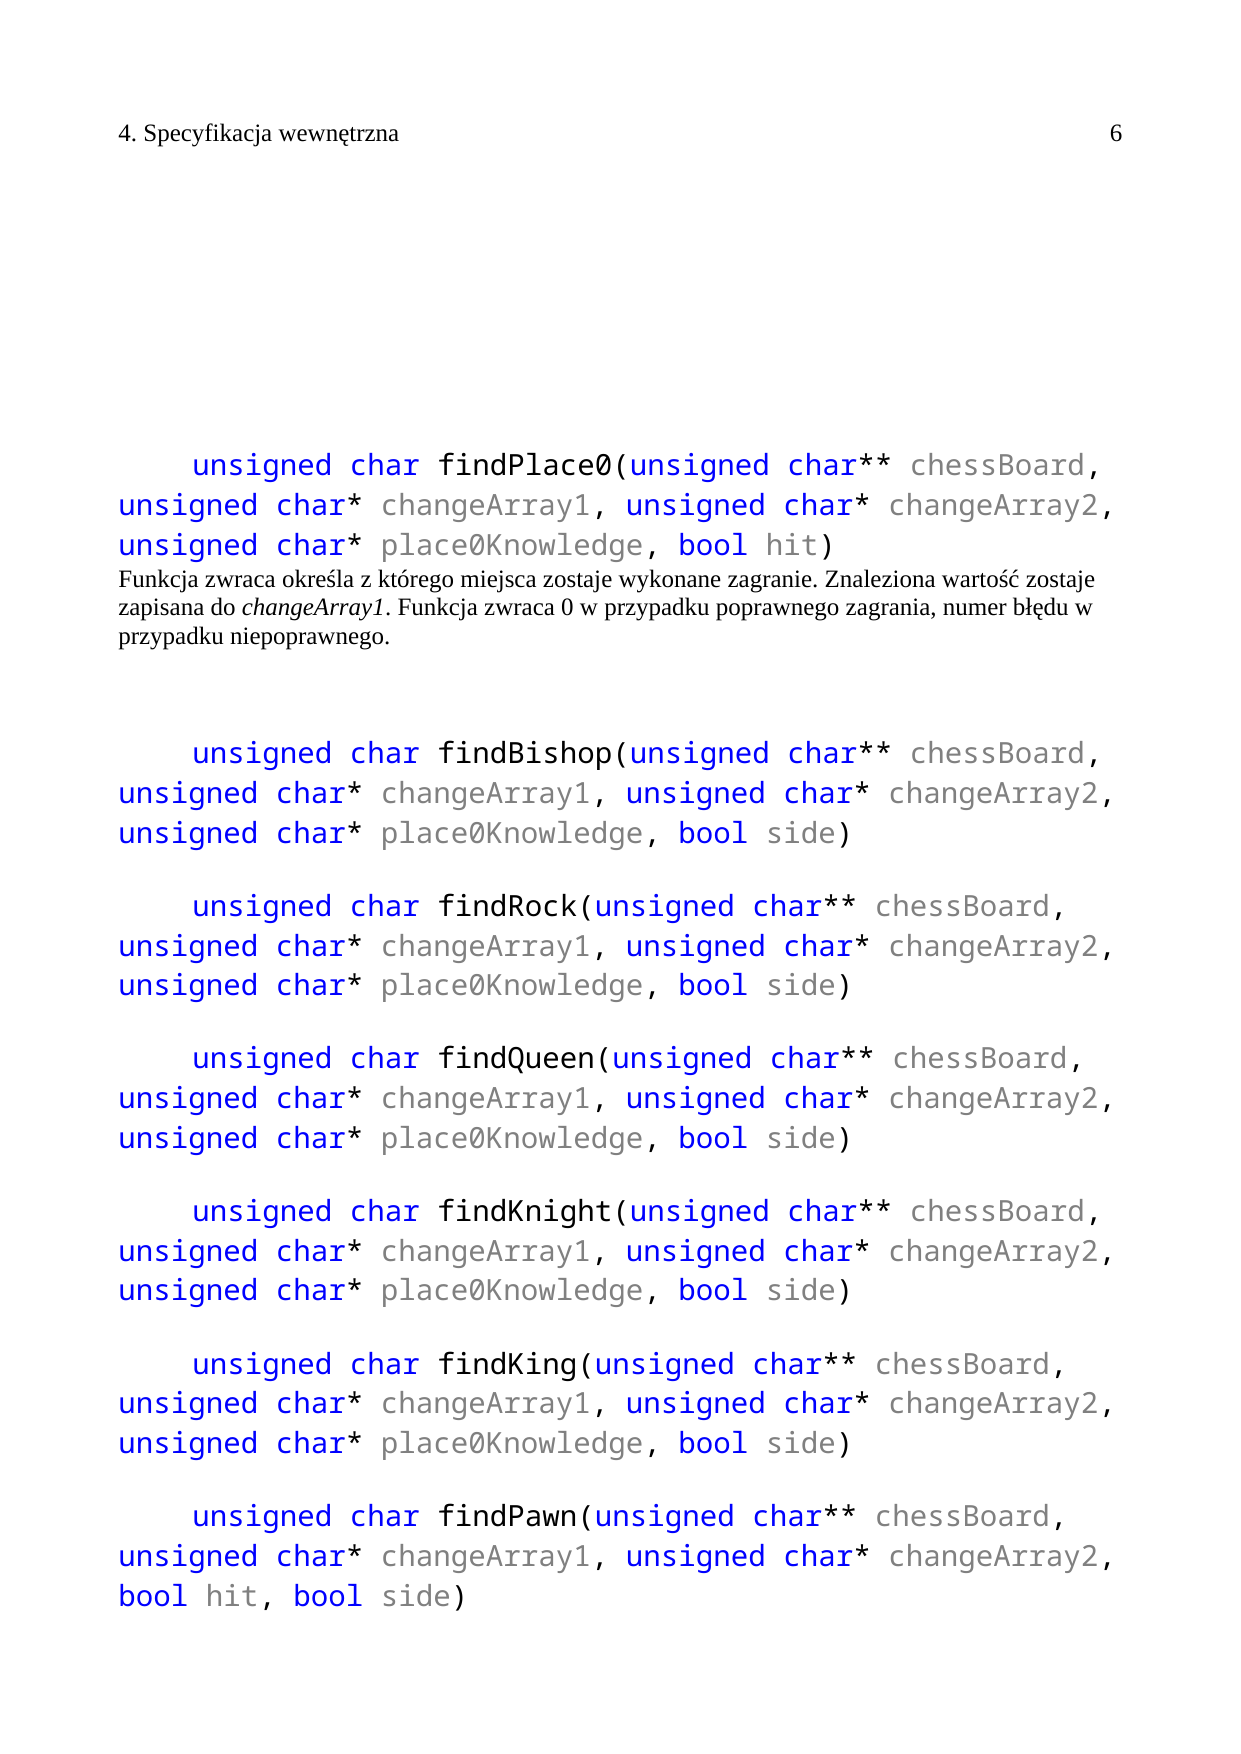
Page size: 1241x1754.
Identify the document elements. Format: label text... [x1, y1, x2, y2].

text unsigned char findQueen(unsigned char** chessBoard, unsigned char* changeArray1, unsigned char* changeArray2, unsigned char* place0Knowledge, bool side) [118, 1038, 1122, 1157]
text Funkcja zwraca określa z którego miejsca zostaje wykonane zagranie. Znaleziona wartość zostaje zapisana do changeArray1. Funkcja zwraca 0 w przypadku poprawnego zagrania, numer błędu w przypadku niepoprawnego. [118, 564, 1122, 650]
text unsigned char findKnight(unsigned char** chessBoard, unsigned char* changeArray1, unsigned char* changeArray2, unsigned char* place0Knowledge, bool side) [118, 1190, 1122, 1309]
text unsigned char findRock(unsigned char** chessBoard, unsigned char* changeArray1, unsigned char* changeArray2, unsigned char* place0Knowledge, bool side) [118, 885, 1122, 1004]
text unsigned char findKing(unsigned char** chessBoard, unsigned char* changeArray1, unsigned char* changeArray2, unsigned char* place0Knowledge, bool side) [118, 1343, 1122, 1462]
text unsigned char findPawn(unsigned char** chessBoard, unsigned char* changeArray1, unsigned char* changeArray2, bool hit, bool side) [118, 1496, 1122, 1614]
text unsigned char findBishop(unsigned char** chessBoard, unsigned char* changeArray1, unsigned char* changeArray2, unsigned char* place0Knowledge, bool side) [118, 732, 1122, 852]
text unsigned char findPlace0(unsigned char** chessBoard, unsigned char* changeArray1, unsigned char* changeArray2, unsigned char* place0Knowledge, bool hit) [118, 445, 1122, 564]
